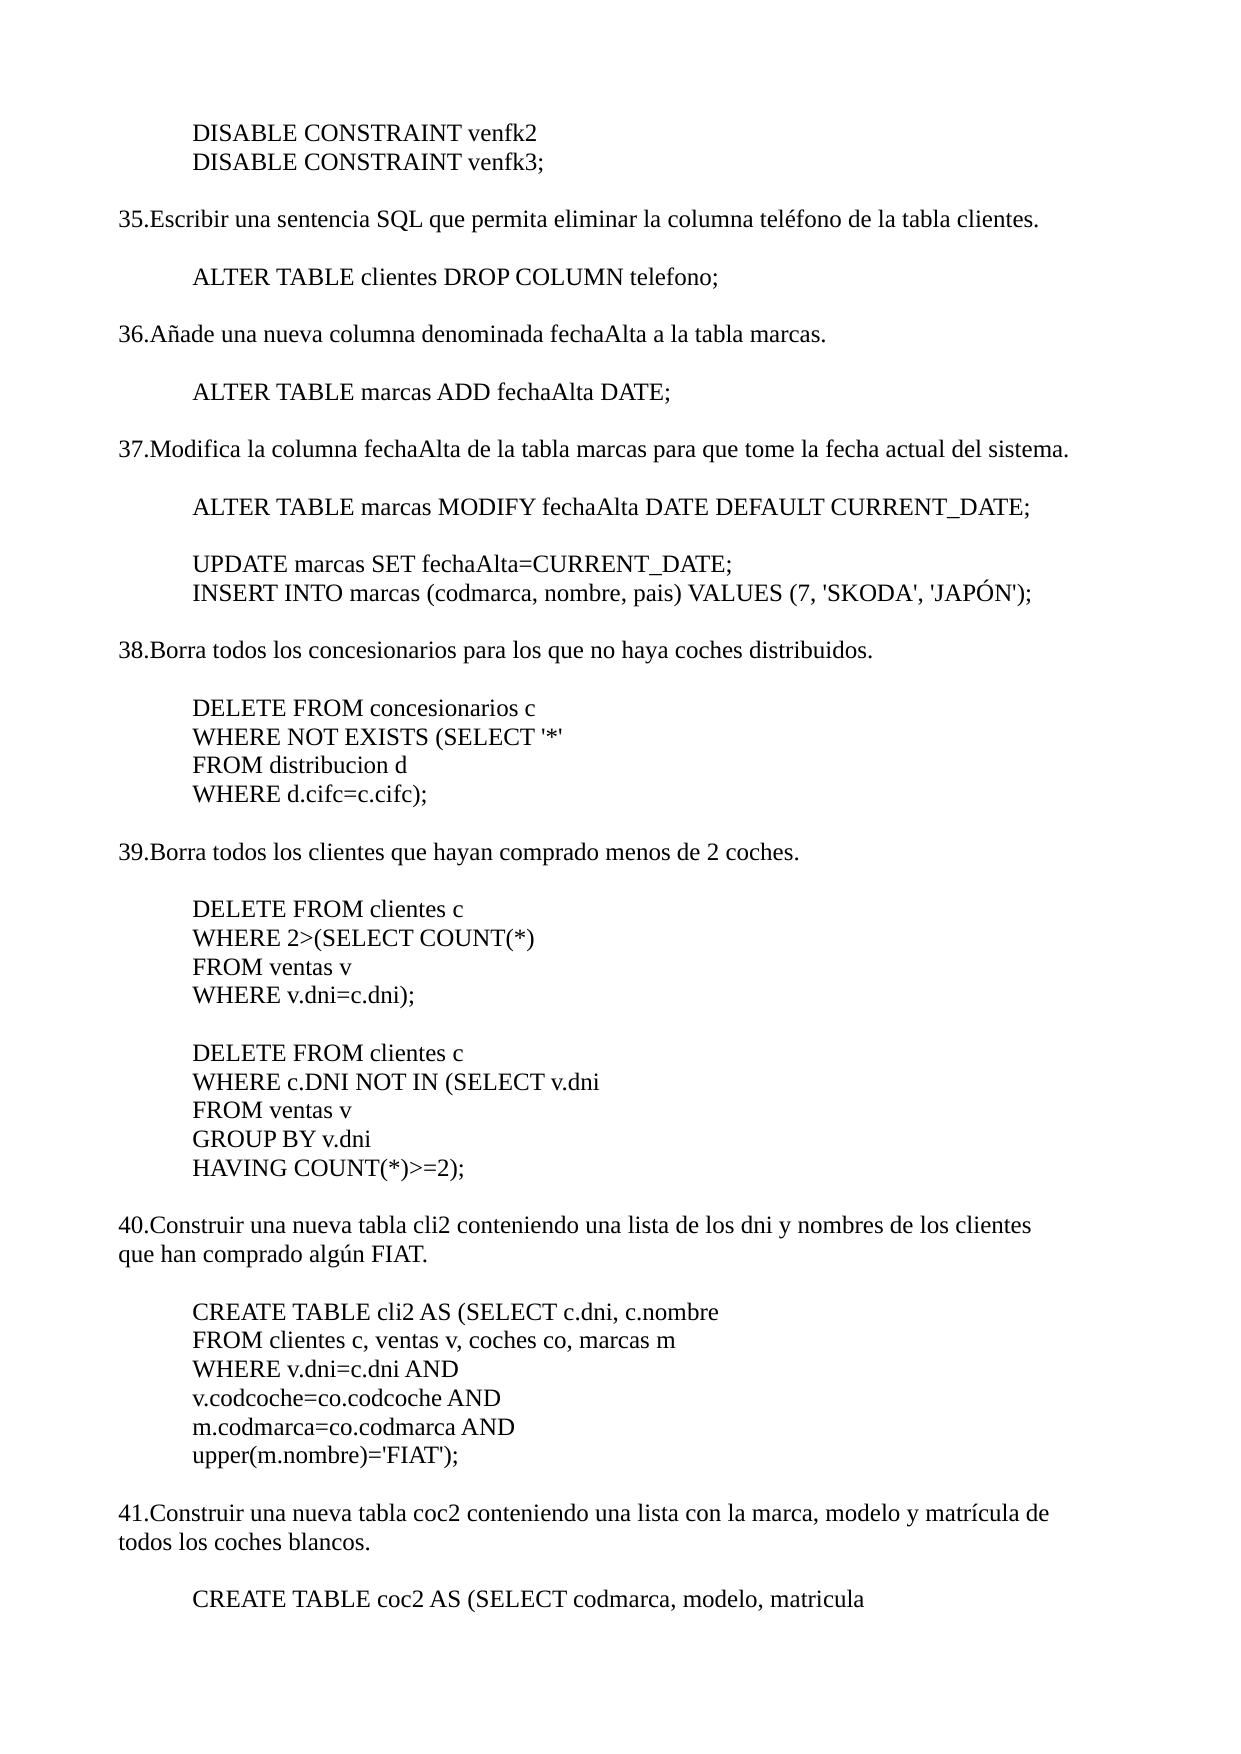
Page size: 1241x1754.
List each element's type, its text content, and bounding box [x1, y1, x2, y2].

text CREATE TABLE coc2 AS (SELECT codmarca, modelo, matricula [118, 1584, 1122, 1613]
text WHERE 2>(SELECT COUNT(*) [118, 923, 1122, 952]
text GROUP BY v.dni [118, 1124, 1122, 1153]
text HAVING COUNT(*)>=2); [118, 1153, 1122, 1182]
text v.codcoche=co.codcoche AND [118, 1383, 1122, 1412]
text UPDATE marcas SET fechaAlta=CURRENT_DATE; [118, 549, 1122, 578]
text ALTER TABLE marcas ADD fechaAlta DATE; [118, 377, 1122, 406]
text DISABLE CONSTRAINT venfk3; [118, 147, 1122, 176]
text upper(m.nombre)='FIAT'); [118, 1441, 1122, 1469]
text CREATE TABLE cli2 AS (SELECT c.dni, c.nombre [118, 1297, 1122, 1326]
text WHERE d.cifc=c.cifc); [118, 779, 1122, 808]
text DELETE FROM concesionarios c [118, 693, 1122, 722]
text FROM ventas v [118, 952, 1122, 981]
text 40.Construir una nueva tabla cli2 conteniendo una lista de los dni y nombres de los clientes [118, 1211, 1122, 1239]
text WHERE NOT EXISTS (SELECT '*' [118, 722, 1122, 751]
text DISABLE CONSTRAINT venfk2 [118, 118, 1122, 147]
text DELETE FROM clientes c [118, 894, 1122, 923]
text FROM ventas v [118, 1096, 1122, 1124]
text 41.Construir una nueva tabla coc2 conteniendo una lista con la marca, modelo y matrícula de [118, 1498, 1122, 1527]
text ALTER TABLE clientes DROP COLUMN telefono; [118, 262, 1122, 291]
text WHERE v.dni=c.dni); [118, 981, 1122, 1009]
text m.codmarca=co.codmarca AND [118, 1412, 1122, 1441]
text 39.Borra todos los clientes que hayan comprado menos de 2 coches. [118, 837, 1122, 866]
text FROM clientes c, ventas v, coches co, marcas m [118, 1326, 1122, 1354]
text WHERE v.dni=c.dni AND [118, 1354, 1122, 1383]
text WHERE c.DNI NOT IN (SELECT v.dni [118, 1067, 1122, 1096]
text INSERT INTO marcas (codmarca, nombre, pais) VALUES (7, 'SKODA', 'JAPÓN'); [118, 578, 1122, 607]
text ALTER TABLE marcas MODIFY fechaAlta DATE DEFAULT CURRENT_DATE; [118, 492, 1122, 521]
text que han comprado algún FIAT. [118, 1239, 1122, 1268]
text 36.Añade una nueva columna denominada fechaAlta a la tabla marcas. [118, 319, 1122, 348]
text 38.Borra todos los concesionarios para los que no haya coches distribuidos. [118, 636, 1122, 664]
text 37.Modifica la columna fechaAlta de la tabla marcas para que tome la fecha actual del sistema. [118, 434, 1122, 463]
text todos los coches blancos. [118, 1527, 1122, 1556]
text DELETE FROM clientes c [118, 1038, 1122, 1067]
text 35.Escribir una sentencia SQL que permita eliminar la columna teléfono de la tabla clientes. [118, 204, 1122, 233]
text FROM distribucion d [118, 751, 1122, 779]
